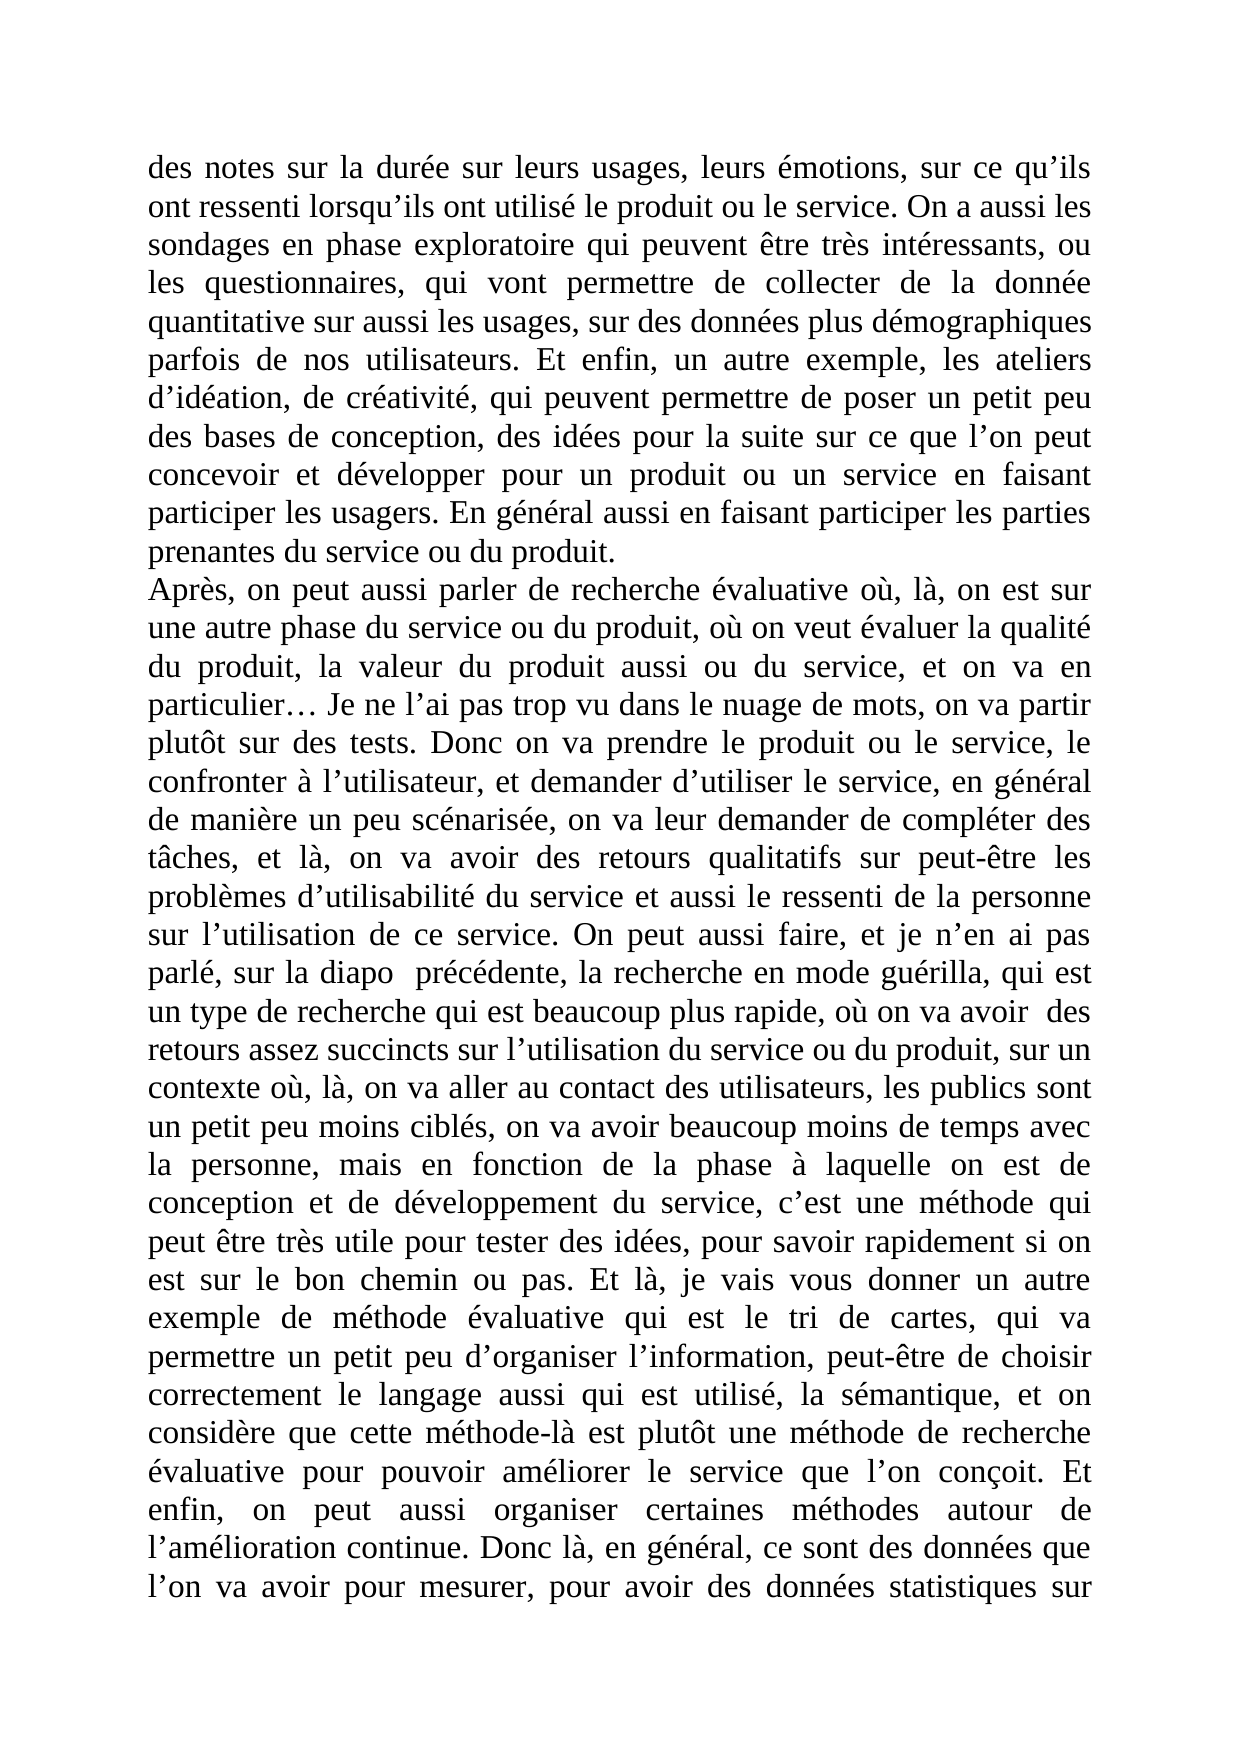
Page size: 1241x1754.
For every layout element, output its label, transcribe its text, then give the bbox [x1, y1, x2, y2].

text Après, on peut aussi parler de recherche évaluative où, là, on est sur une autre phase du service ou du produit, où on veut évaluer la qualité du produit, la valeur du produit aussi ou du service, et on va en particulier… Je ne l’ai pas trop vu dans le nuage de mots, on va partir plutôt sur des tests. Donc on va prendre le produit ou le service, le confronter à l’utilisateur, et demander d’utiliser le service, en général de manière un peu scénarisée, on va leur demander de compléter des tâches, et là, on va avoir des retours qualitatifs sur peut-être les problèmes d’utilisabilité du service et aussi le ressenti de la personne sur l’utilisation de ce service. On peut aussi faire, et je n’en ai pas parlé, sur la diapo précédente, la recherche en mode guérilla, qui est un type de recherche qui est beaucoup plus rapide, où on va avoir des retours assez succincts sur l’utilisation du service ou du produit, sur un contexte où, là, on va aller au contact des utilisateurs, les publics sont un petit peu moins ciblés, on va avoir beaucoup moins de temps avec la personne, mais en fonction de la phase à laquelle on est de conception et de développement du service, c’est une méthode qui peut être très utile pour tester des idées, pour savoir rapidement si on est sur le bon chemin ou pas. Et là, je vais vous donner un autre exemple de méthode évaluative qui est le tri de cartes, qui va permettre un petit peu d’organiser l’information, peut-être de choisir correctement le langage aussi qui est utilisé, la sémantique, et on considère que cette méthode-là est plutôt une méthode de recherche évaluative pour pouvoir améliorer le service que l’on conçoit. Et enfin, on peut aussi organiser certaines méthodes autour de l’amélioration continue. Donc là, en général, ce sont des données que l’on va avoir pour mesurer, pour avoir des données statistiques sur [148, 569, 1093, 1604]
text des notes sur la durée sur leurs usages, leurs émotions, sur ce qu’ils ont ressenti lorsqu’ils ont utilisé le produit ou le service. On a aussi les sondages en phase exploratoire qui peuvent être très intéressants, ou les questionnaires, qui vont permettre de collecter de la donnée quantitative sur aussi les usages, sur des données plus démographiques parfois de nos utilisateurs. Et enfin, un autre exemple, les ateliers d’idéation, de créativité, qui peuvent permettre de poser un petit peu des bases de conception, des idées pour la suite sur ce que l’on peut concevoir et développer pour un produit ou un service en faisant participer les usagers. En général aussi en faisant participer les parties prenantes du service ou du produit. [148, 148, 1093, 569]
